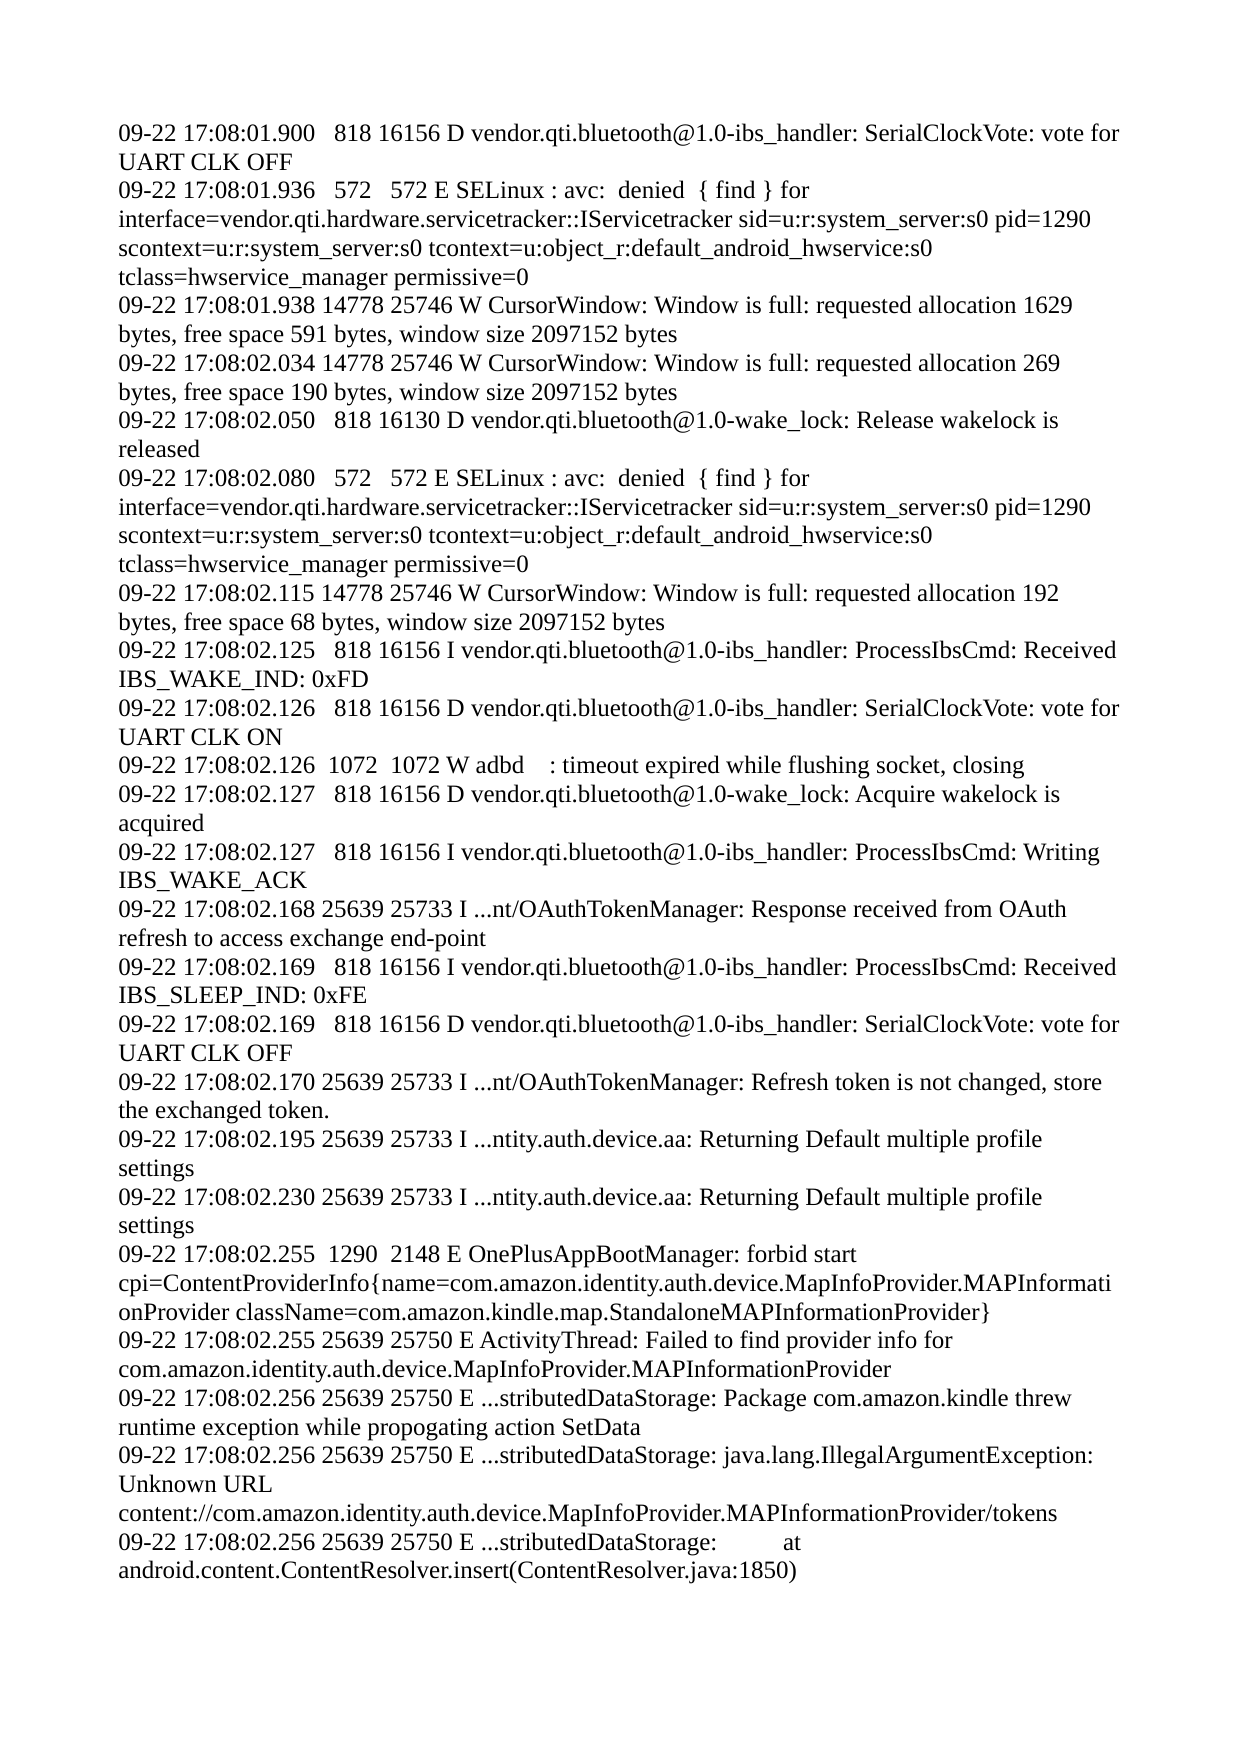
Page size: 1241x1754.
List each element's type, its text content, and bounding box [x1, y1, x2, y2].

text 09-22 17:08:02.195 25639 25733 I ...ntity.auth.device.aa: Returning Default multiple profile settings [118, 1124, 1122, 1182]
text 09-22 17:08:02.256 25639 25750 E ...stributedDataStorage: Package com.amazon.kindle threw runtime exception while propogating action SetData [118, 1383, 1122, 1441]
text 09-22 17:08:02.255 1290 2148 E OnePlusAppBootManager: forbid start cpi=ContentProviderInfo{name=com.amazon.identity.auth.device.MapInfoProvider.MAPInformationProvider className=com.amazon.kindle.map.StandaloneMAPInformationProvider} [118, 1239, 1122, 1326]
text 09-22 17:08:02.169 818 16156 D vendor.qti.bluetooth@1.0-ibs_handler: SerialClockVote: vote for UART CLK OFF [118, 1009, 1122, 1067]
text 09-22 17:08:02.255 25639 25750 E ActivityThread: Failed to find provider info for com.amazon.identity.auth.device.MapInfoProvider.MAPInformationProvider [118, 1326, 1122, 1383]
text 09-22 17:08:02.169 818 16156 I vendor.qti.bluetooth@1.0-ibs_handler: ProcessIbsCmd: Received IBS_SLEEP_IND: 0xFE [118, 952, 1122, 1009]
text 09-22 17:08:02.230 25639 25733 I ...ntity.auth.device.aa: Returning Default multiple profile settings [118, 1182, 1122, 1239]
text 09-22 17:08:01.938 14778 25746 W CursorWindow: Window is full: requested allocation 1629 bytes, free space 591 bytes, window size 2097152 bytes [118, 291, 1122, 348]
text 09-22 17:08:01.936 572 572 E SELinux : avc: denied { find } for interface=vendor.qti.hardware.servicetracker::IServicetracker sid=u:r:system_server:s0 pid=1290 scontext=u:r:system_server:s0 tcontext=u:object_r:default_android_hwservice:s0 tclass=hwservice_manager permissive=0 [118, 176, 1122, 291]
text 09-22 17:08:02.168 25639 25733 I ...nt/OAuthTokenManager: Response received from OAuth refresh to access exchange end-point [118, 894, 1122, 952]
text 09-22 17:08:02.125 818 16156 I vendor.qti.bluetooth@1.0-ibs_handler: ProcessIbsCmd: Received IBS_WAKE_IND: 0xFD [118, 636, 1122, 693]
text 09-22 17:08:02.080 572 572 E SELinux : avc: denied { find } for interface=vendor.qti.hardware.servicetracker::IServicetracker sid=u:r:system_server:s0 pid=1290 scontext=u:r:system_server:s0 tcontext=u:object_r:default_android_hwservice:s0 tclass=hwservice_manager permissive=0 [118, 463, 1122, 578]
text 09-22 17:08:02.050 818 16130 D vendor.qti.bluetooth@1.0-wake_lock: Release wakelock is released [118, 406, 1122, 463]
text 09-22 17:08:01.900 818 16156 D vendor.qti.bluetooth@1.0-ibs_handler: SerialClockVote: vote for UART CLK OFF [118, 118, 1122, 176]
text 09-22 17:08:02.256 25639 25750 E ...stributedDataStorage: at android.content.ContentResolver.insert(ContentResolver.java:1850) [118, 1527, 1122, 1584]
text 09-22 17:08:02.126 1072 1072 W adbd : timeout expired while flushing socket, closing [118, 751, 1122, 779]
text 09-22 17:08:02.170 25639 25733 I ...nt/OAuthTokenManager: Refresh token is not changed, store the exchanged token. [118, 1067, 1122, 1124]
text 09-22 17:08:02.034 14778 25746 W CursorWindow: Window is full: requested allocation 269 bytes, free space 190 bytes, window size 2097152 bytes [118, 348, 1122, 406]
text 09-22 17:08:02.127 818 16156 I vendor.qti.bluetooth@1.0-ibs_handler: ProcessIbsCmd: Writing IBS_WAKE_ACK [118, 837, 1122, 894]
text 09-22 17:08:02.126 818 16156 D vendor.qti.bluetooth@1.0-ibs_handler: SerialClockVote: vote for UART CLK ON [118, 693, 1122, 751]
text 09-22 17:08:02.256 25639 25750 E ...stributedDataStorage: java.lang.IllegalArgumentException: Unknown URL content://com.amazon.identity.auth.device.MapInfoProvider.MAPInformationProvider/tokens [118, 1441, 1122, 1527]
text 09-22 17:08:02.115 14778 25746 W CursorWindow: Window is full: requested allocation 192 bytes, free space 68 bytes, window size 2097152 bytes [118, 578, 1122, 636]
text 09-22 17:08:02.127 818 16156 D vendor.qti.bluetooth@1.0-wake_lock: Acquire wakelock is acquired [118, 779, 1122, 837]
